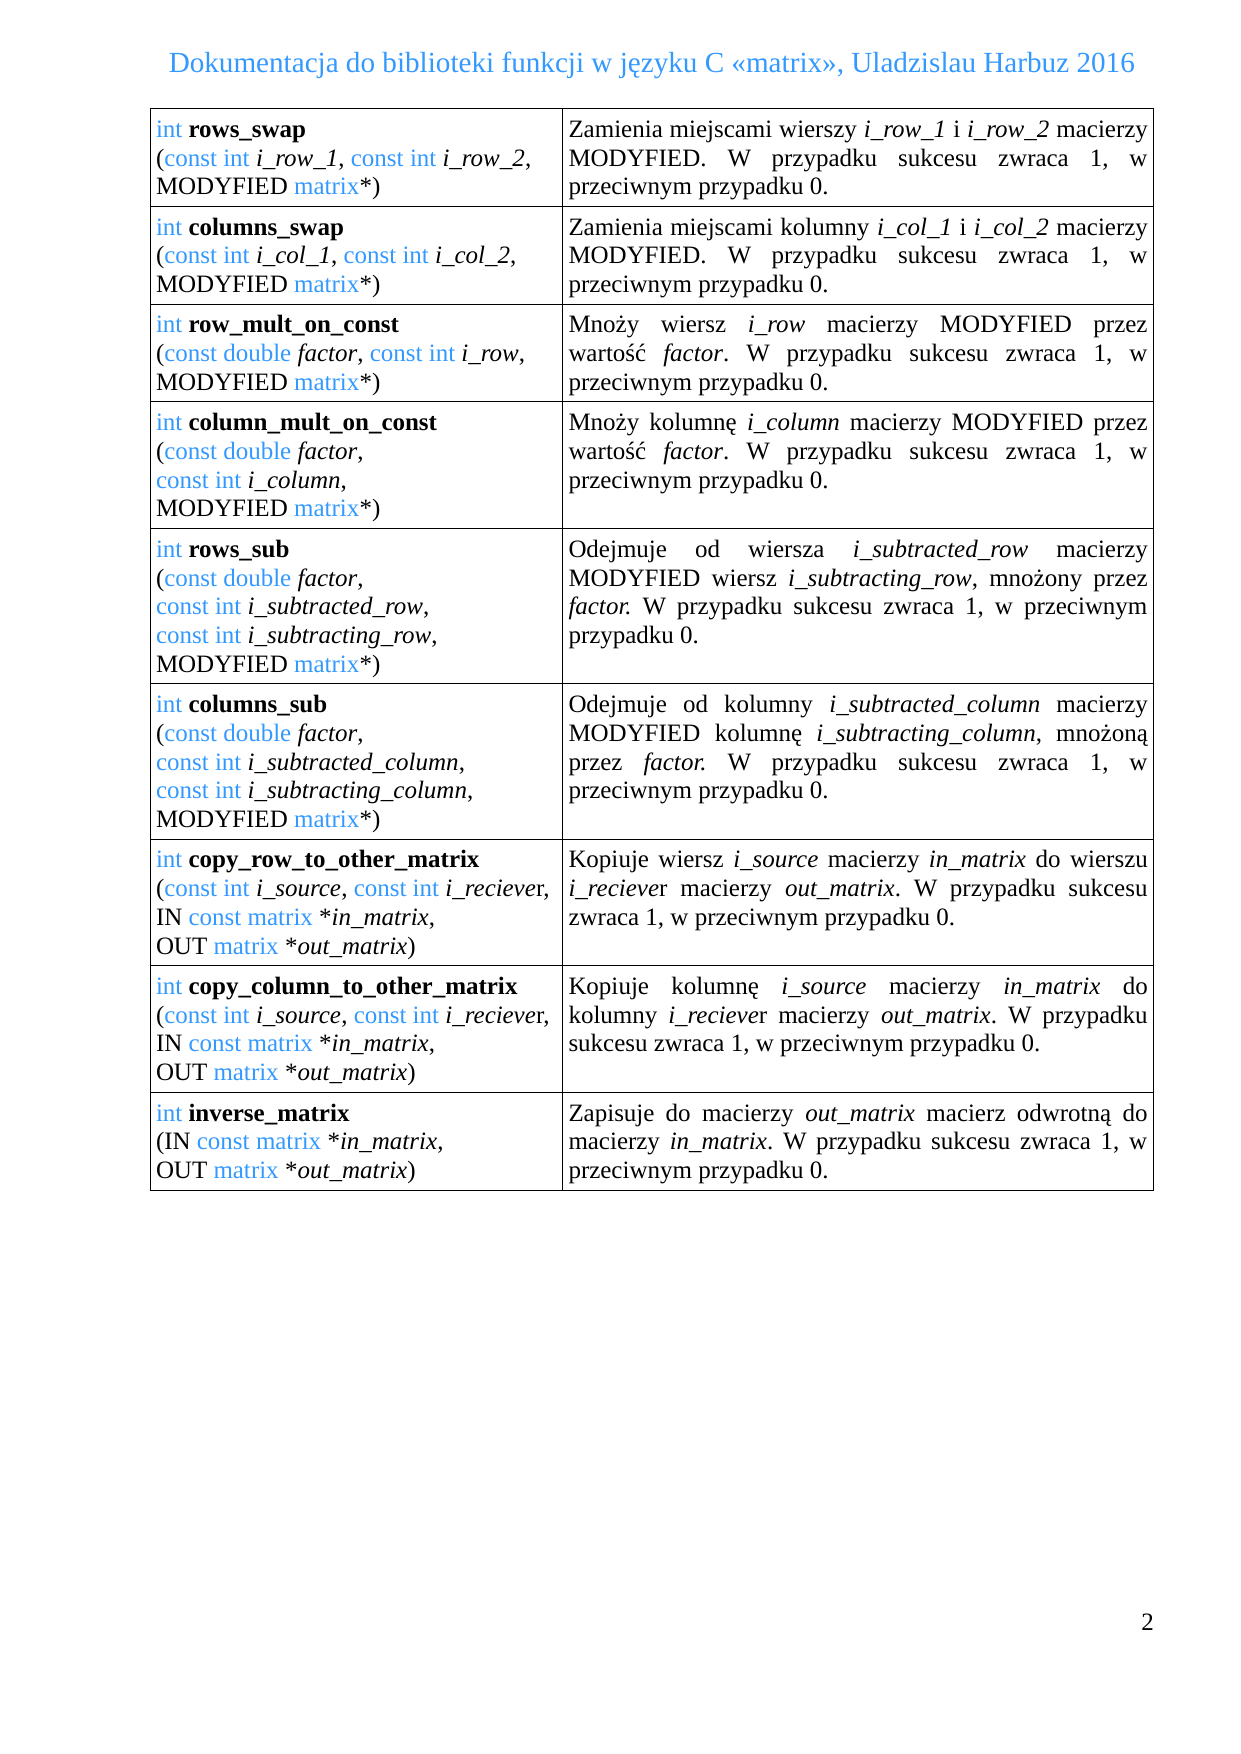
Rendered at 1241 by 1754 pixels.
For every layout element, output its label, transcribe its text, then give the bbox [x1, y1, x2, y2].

table_cell int copy_column_to_other_matrix (const int i_source, const int i_reciever, IN const matrix *in_matrix, OUT matrix *out_matrix) [151, 966, 562, 1092]
table_cell int row_mult_on_const (const double factor, const int i_row, MODYFIED matrix*) [151, 305, 562, 401]
table_cell Mnoży kolumnę i_column macierzy MODYFIED przez wartość factor. W przypadku sukcesu zwraca 1, w przeciwnym przypadku 0. [563, 402, 1153, 528]
table_cell Zamienia miejscami kolumny i_col_1 i i_col_2 macierzy MODYFIED. W przypadku sukcesu zwraca 1, w przeciwnym przypadku 0. [563, 207, 1153, 304]
table_cell Zamienia miejscami wierszy i_row_1 i i_row_2 macierzy MODYFIED. W przypadku sukcesu zwraca 1, w przeciwnym przypadku 0. [563, 109, 1153, 206]
table_cell int columns_swap (const int i_col_1, const int i_col_2, MODYFIED matrix*) [151, 207, 562, 304]
table_cell int column_mult_on_const (const double factor, const int i_column, MODYFIED matrix*) [151, 402, 562, 528]
table_cell Mnoży wiersz i_row macierzy MODYFIED przez wartość factor. W przypadku sukcesu zwraca 1, w przeciwnym przypadku 0. [563, 305, 1153, 401]
table_cell Odejmuje od wiersza i_subtracted_row macierzy MODYFIED wiersz i_subtracting_row, mnożony przez factor. W przypadku sukcesu zwraca 1, w przeciwnym przypadku 0. [563, 529, 1153, 683]
table_cell Kopiuje wiersz i_source macierzy in_matrix do wierszu i_reciever macierzy out_matrix. W przypadku sukcesu zwraca 1, w przeciwnym przypadku 0. [563, 840, 1153, 965]
table_cell Kopiuje kolumnę i_source macierzy in_matrix do kolumny i_reciever macierzy out_matrix. W przypadku sukcesu zwraca 1, w przeciwnym przypadku 0. [563, 966, 1153, 1092]
table_cell int inverse_matrix (IN const matrix *in_matrix, OUT matrix *out_matrix) [151, 1093, 562, 1189]
table_cell int rows_sub (const double factor, const int i_subtracted_row, const int i_subtracting_row, MODYFIED matrix*) [151, 529, 562, 683]
table_cell Odejmuje od kolumny i_subtracted_column macierzy MODYFIED kolumnę i_subtracting_column, mnożoną przez factor. W przypadku sukcesu zwraca 1, w przeciwnym przypadku 0. [563, 684, 1153, 839]
table_cell Zapisuje do macierzy out_matrix macierz odwrotną do macierzy in_matrix. W przypadku sukcesu zwraca 1, w przeciwnym przypadku 0. [563, 1093, 1153, 1189]
table_cell int copy_row_to_other_matrix (const int i_source, const int i_reciever, IN const matrix *in_matrix, OUT matrix *out_matrix) [151, 840, 562, 965]
table_cell int rows_swap (const int i_row_1, const int i_row_2, MODYFIED matrix*) [151, 109, 562, 206]
table_cell int columns_sub (const double factor, const int i_subtracted_column, const int i_subtracting_column, MODYFIED matrix*) [151, 684, 562, 839]
